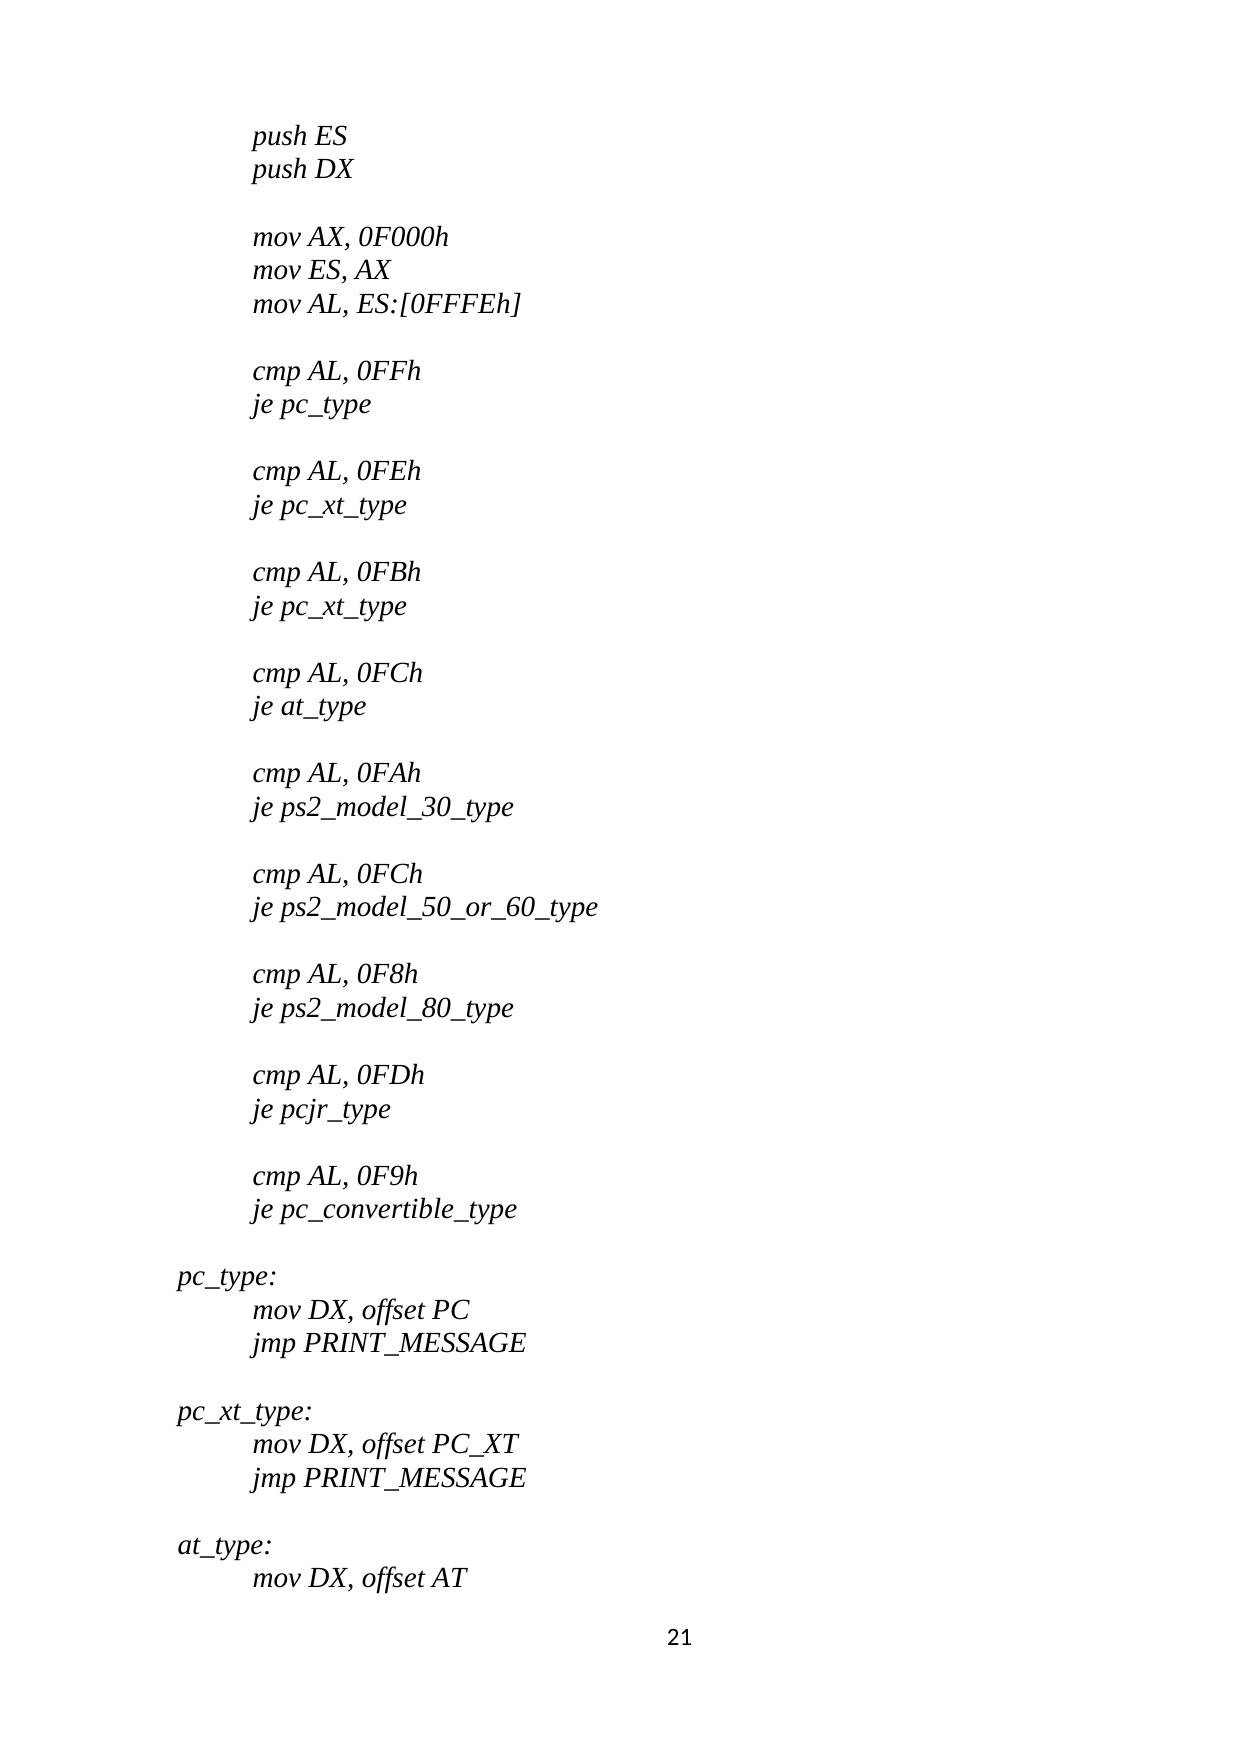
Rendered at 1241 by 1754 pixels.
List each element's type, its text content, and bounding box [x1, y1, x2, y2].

text cmp AL, 0FAh [177, 755, 1181, 789]
text push ES [177, 118, 1181, 152]
text je pc_convertible_type [177, 1191, 1181, 1225]
text je pcjr_type [177, 1091, 1181, 1124]
text je ps2_model_50_or_60_type [177, 889, 1181, 923]
text je ps2_model_30_type [177, 789, 1181, 822]
text push DX [177, 152, 1181, 185]
text pc_type: [177, 1258, 1181, 1292]
text jmp PRINT_MESSAGE [177, 1460, 1181, 1493]
text cmp AL, 0F8h [177, 957, 1181, 990]
text mov AL, ES:[0FFFEh] [177, 286, 1181, 319]
text je pc_type [177, 386, 1181, 420]
text mov DX, offset PC [177, 1292, 1181, 1326]
text mov AX, 0F000h [177, 219, 1181, 252]
text mov DX, offset AT [177, 1560, 1181, 1594]
text je pc_xt_type [177, 487, 1181, 521]
text mov DX, offset PC_XT [177, 1426, 1181, 1460]
text je ps2_model_80_type [177, 990, 1181, 1024]
text je at_type [177, 688, 1181, 722]
text cmp AL, 0FCh [177, 655, 1181, 688]
text cmp AL, 0FEh [177, 453, 1181, 487]
text jmp PRINT_MESSAGE [177, 1326, 1181, 1359]
text je pc_xt_type [177, 588, 1181, 621]
text at_type: [177, 1527, 1181, 1560]
text pc_xt_type: [177, 1393, 1181, 1426]
text cmp AL, 0F9h [177, 1158, 1181, 1191]
text mov ES, AX [177, 252, 1181, 286]
text cmp AL, 0FCh [177, 856, 1181, 889]
text cmp AL, 0FBh [177, 554, 1181, 588]
text cmp AL, 0FDh [177, 1057, 1181, 1091]
text cmp AL, 0FFh [177, 353, 1181, 386]
